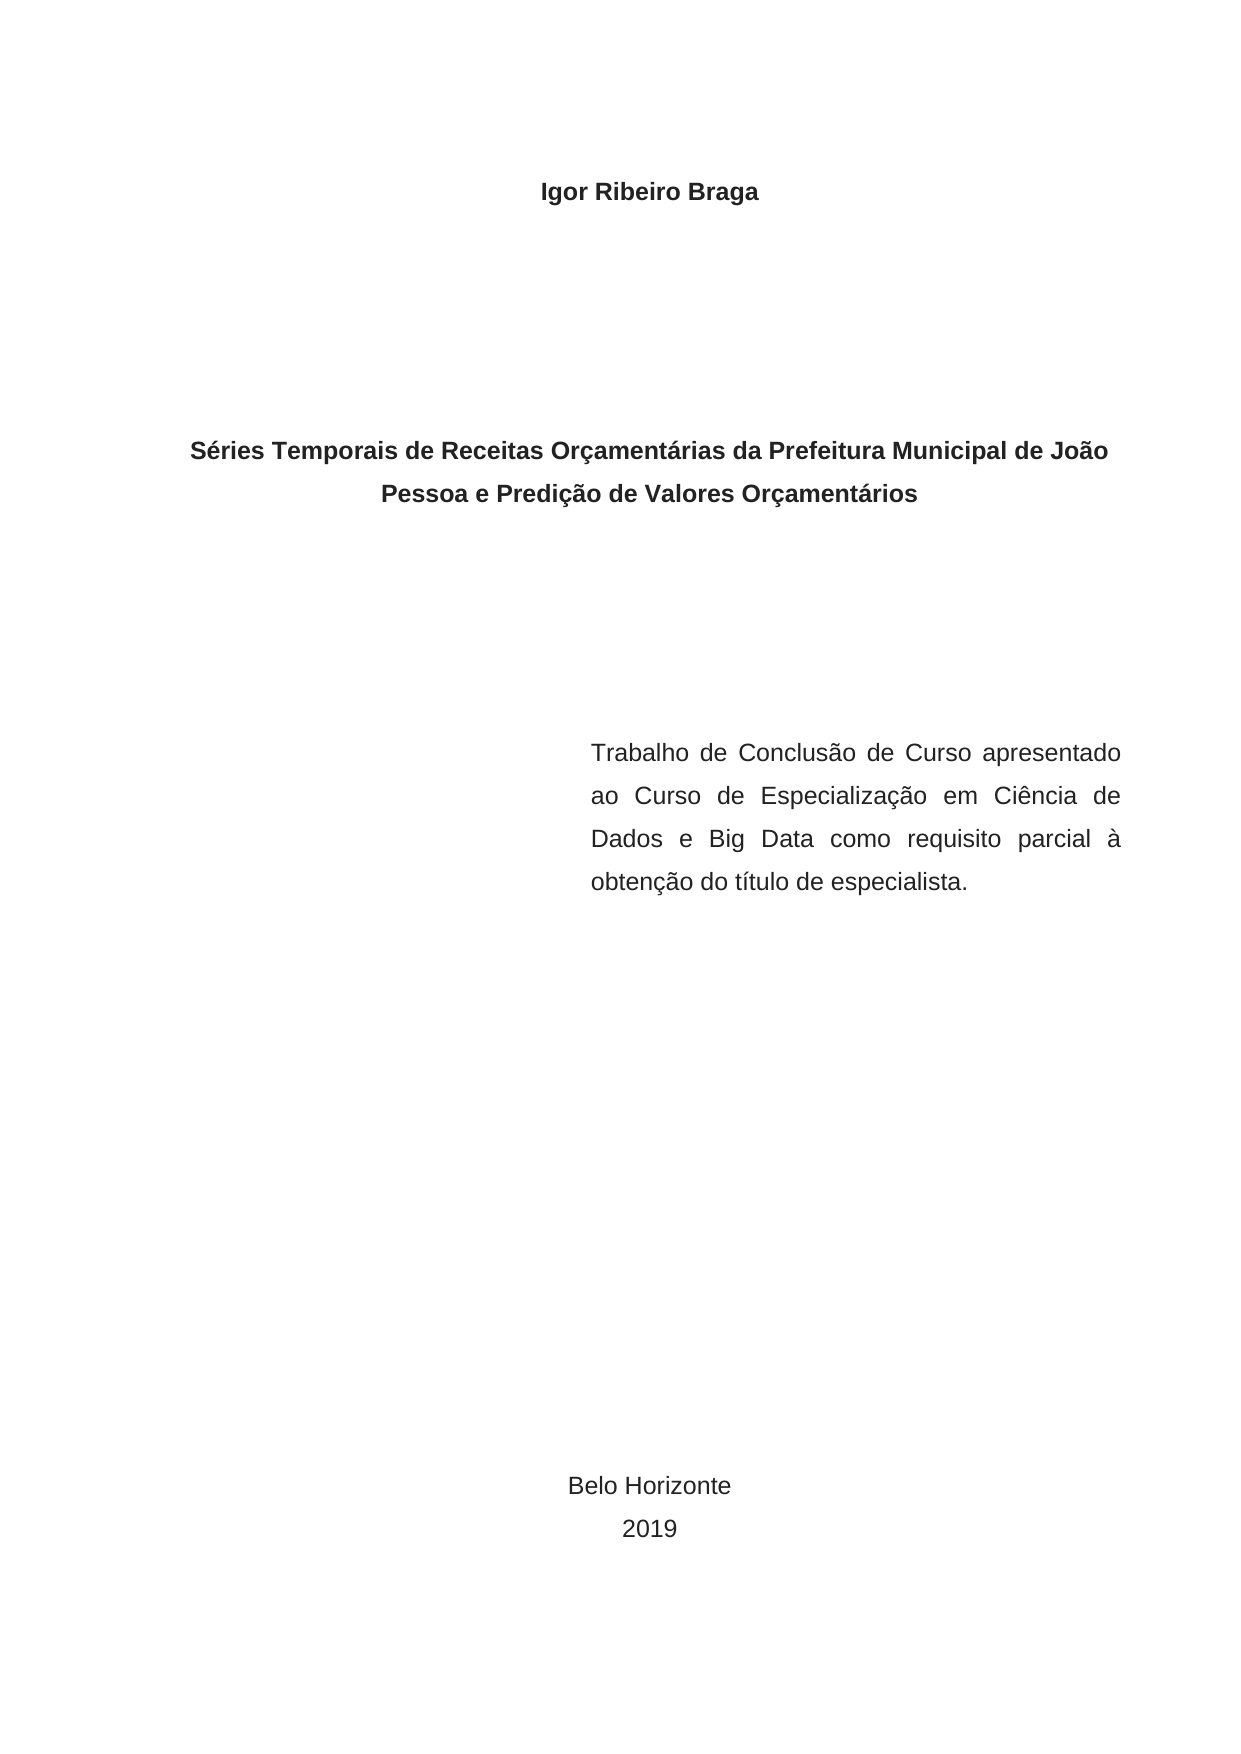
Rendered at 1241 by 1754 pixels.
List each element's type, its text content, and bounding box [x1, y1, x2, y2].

text Belo Horizonte [177, 1471, 1122, 1500]
text 2019 [177, 1514, 1122, 1543]
text Trabalho de Conclusão de Curso apresentado ao Curso de Especialização em Ciência de Dados e Big Data como requisito parcial à obtenção do título de especialista. [591, 738, 1122, 896]
text Séries Temporais de Receitas Orçamentárias da Prefeitura Municipal de João Pessoa e Predição de Valores Orçamentários [177, 436, 1122, 508]
text Igor Ribeiro Braga [177, 177, 1122, 206]
